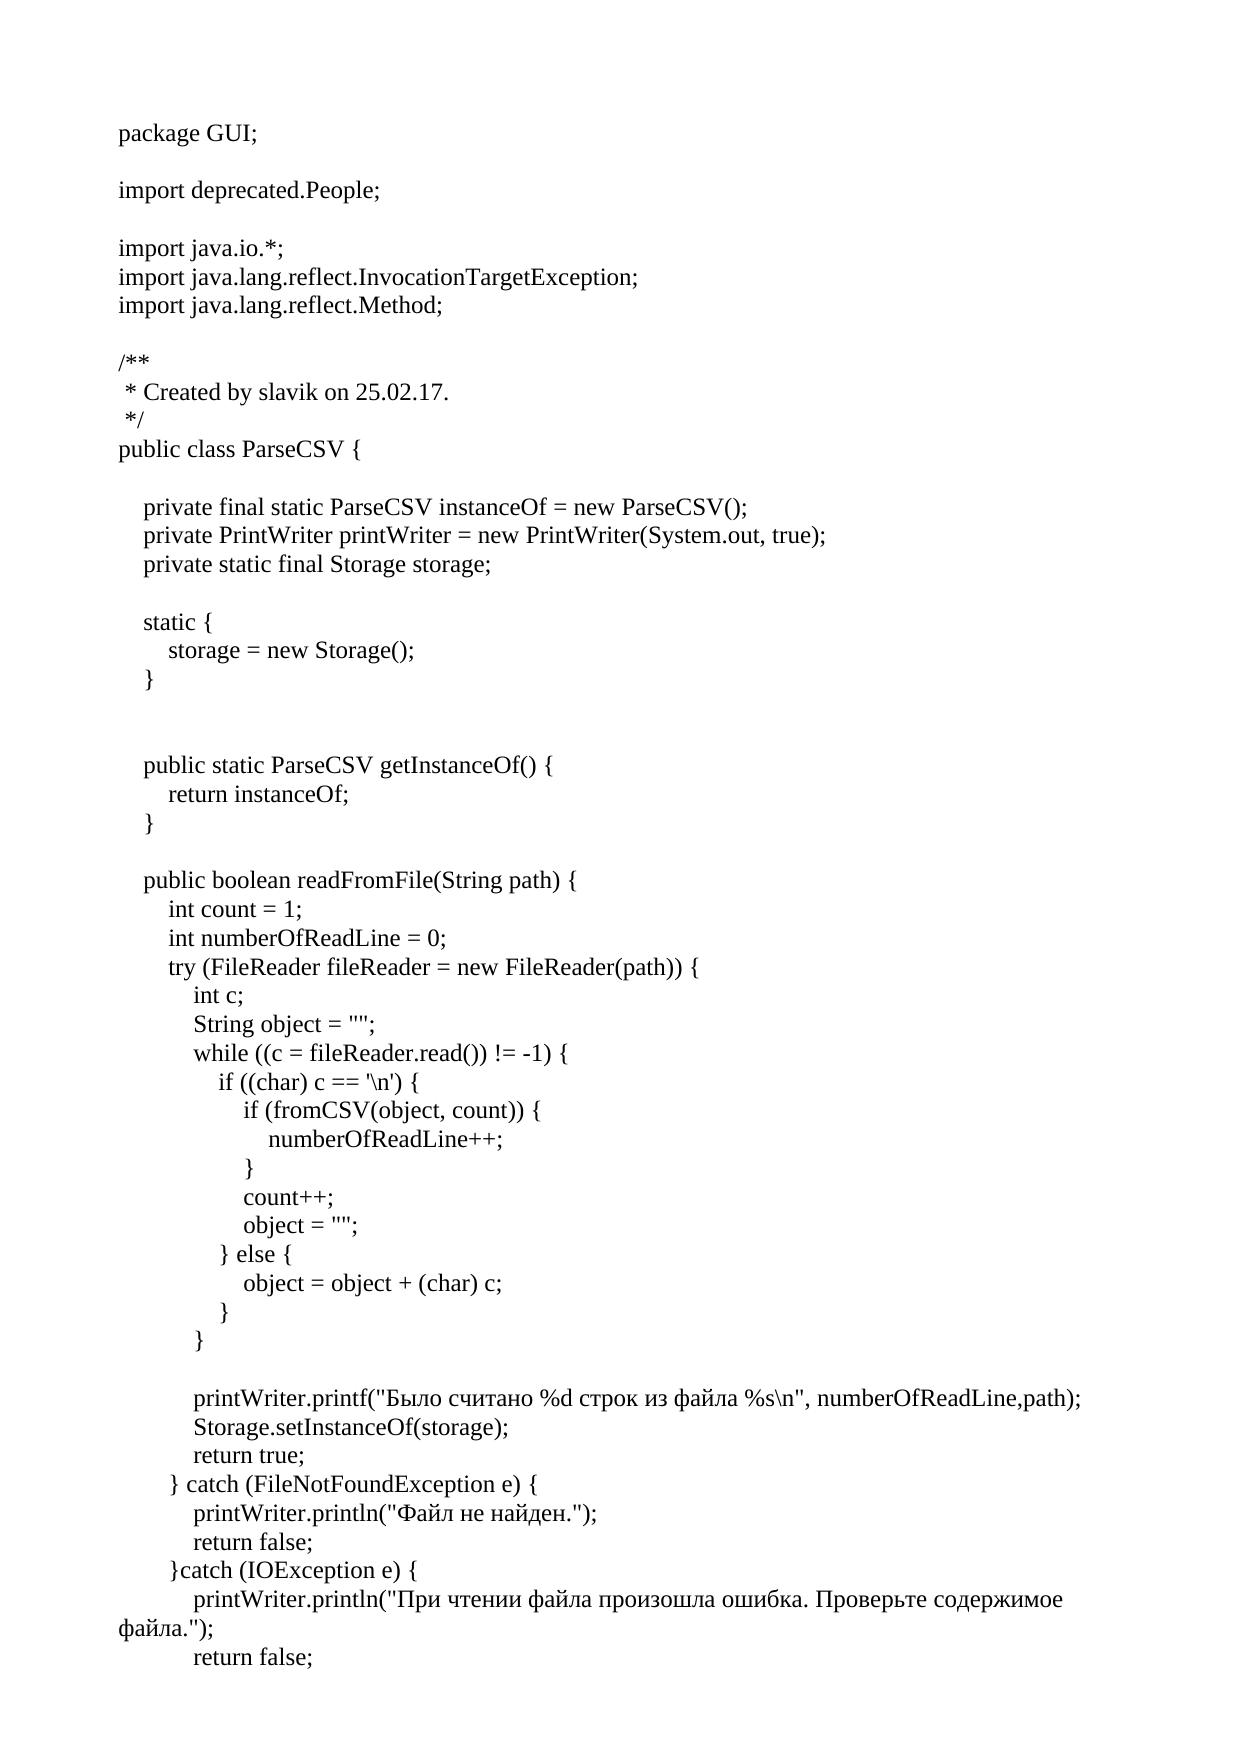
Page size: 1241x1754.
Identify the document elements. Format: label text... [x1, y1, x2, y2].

text return instanceOf; [118, 779, 1117, 808]
text } [118, 808, 1117, 837]
text int count = 1; [118, 894, 1117, 923]
text private PrintWriter printWriter = new PrintWriter(System.out, true); [118, 521, 1117, 549]
text String object = ""; [118, 1009, 1117, 1038]
text return true; [118, 1441, 1117, 1469]
text return false; [118, 1642, 1117, 1671]
text } [118, 1326, 1117, 1354]
text package GUI; [118, 118, 1117, 147]
text try (FileReader fileReader = new FileReader(path)) { [118, 952, 1117, 981]
text public class ParseCSV { [118, 434, 1117, 463]
text count++; [118, 1182, 1117, 1211]
text storage = new Storage(); [118, 636, 1117, 664]
text } [118, 1297, 1117, 1326]
text int c; [118, 981, 1117, 1009]
text while ((c = fileReader.read()) != -1) { [118, 1038, 1117, 1067]
text import java.lang.reflect.Method; [118, 291, 1117, 319]
text int numberOfReadLine = 0; [118, 923, 1117, 952]
text public boolean readFromFile(String path) { [118, 866, 1117, 894]
text } else { [118, 1239, 1117, 1268]
text object = object + (char) c; [118, 1268, 1117, 1297]
text if (fromCSV(object, count)) { [118, 1096, 1117, 1124]
text * Created by slavik on 25.02.17. [118, 377, 1117, 406]
text }catch (IOException e) { [118, 1556, 1117, 1584]
text Storage.setInstanceOf(storage); [118, 1412, 1117, 1441]
text numberOfReadLine++; [118, 1124, 1117, 1153]
text private final static ParseCSV instanceOf = new ParseCSV(); [118, 492, 1117, 521]
text object = ""; [118, 1211, 1117, 1239]
text } [118, 1153, 1117, 1182]
text static { [118, 607, 1117, 636]
text /** [118, 348, 1117, 377]
text import deprecated.People; [118, 176, 1117, 204]
text printWriter.println("При чтении файла произошла ошибка. Проверьте содержимое файла."); [118, 1584, 1117, 1642]
text } [118, 664, 1117, 693]
text return false; [118, 1527, 1117, 1556]
text public static ParseCSV getInstanceOf() { [118, 751, 1117, 779]
text if ((char) c == '\n') { [118, 1067, 1117, 1096]
text } catch (FileNotFoundException e) { [118, 1469, 1117, 1498]
text private static final Storage storage; [118, 549, 1117, 578]
text printWriter.printf("Было считано %d строк из файла %s\n", numberOfReadLine,path); [118, 1383, 1117, 1412]
text import java.io.*; [118, 233, 1117, 262]
text import java.lang.reflect.InvocationTargetException; [118, 262, 1117, 291]
text */ [118, 406, 1117, 434]
text printWriter.println("Файл не найден."); [118, 1498, 1117, 1527]
